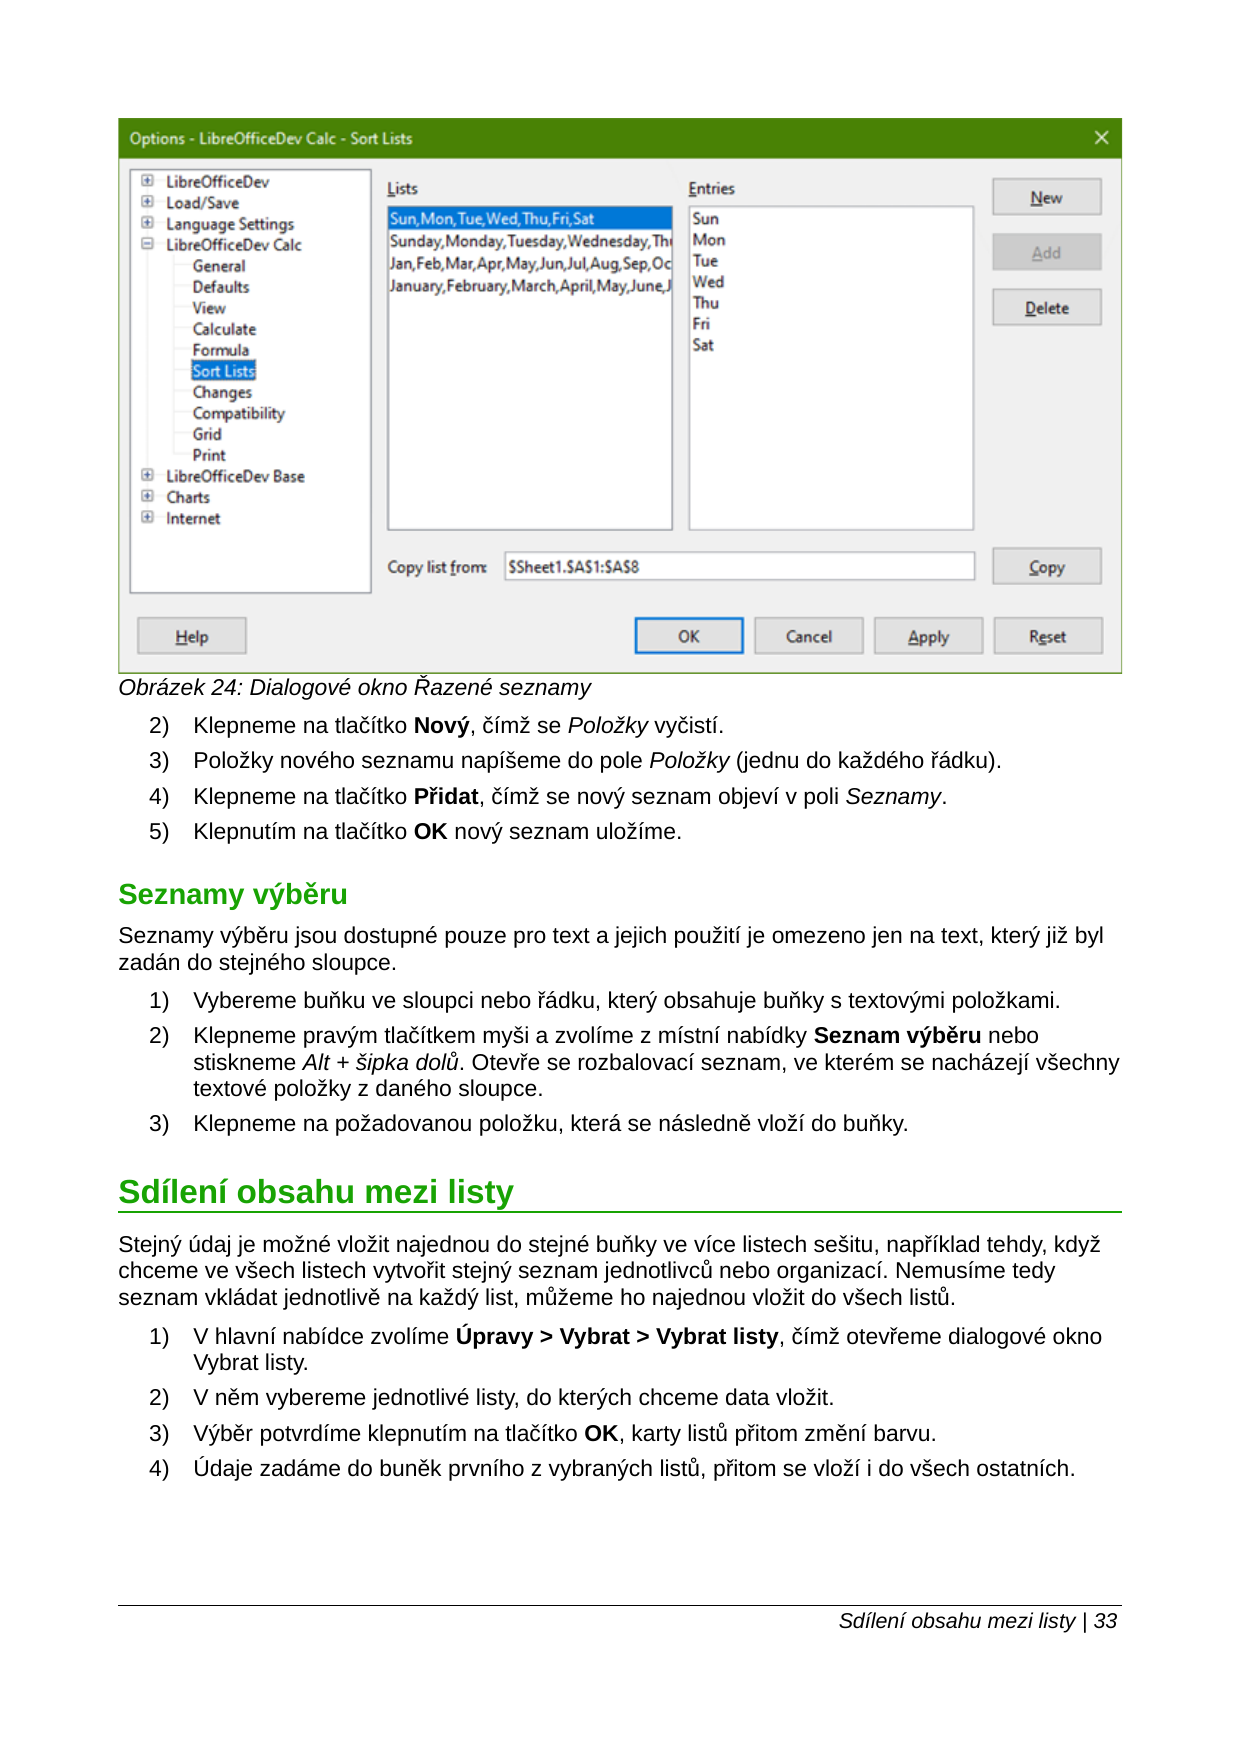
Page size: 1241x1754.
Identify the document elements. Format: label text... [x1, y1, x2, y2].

text Seznamy výběru jsou dostupné pouze pro text a jejich použití je omezeno jen na text, který již byl zadán do stejného sloupce. [118, 922, 1122, 975]
list Údaje zadáme do buněk prvního z vybraných listů, přitom se vloží i do všech ostatních. [169, 1455, 1122, 1481]
list Klepneme na tlačítko Přidat, čímž se nový seznam objeví v poli Seznamy. [169, 783, 1122, 809]
picture [118, 118, 1123, 674]
list Klepneme pravým tlačítkem myši a zvolíme z místní nabídky Seznam výběru nebo stiskneme Alt + šipka dolů. Otevře se rozbalovací seznam, ve kterém se nacházejí všechny textové položky z daného sloupce. [169, 1022, 1122, 1102]
list Výběr potvrdíme klepnutím na tlačítko OK, karty listů přitom změní barvu. [169, 1419, 1122, 1446]
list Klepnutím na tlačítko OK nový seznam uložíme. [169, 818, 1122, 844]
list Položky nového seznamu napíšeme do pole Položky (jednu do každého řádku). [169, 747, 1122, 774]
list Vybereme buňku ve sloupci nebo řádku, který obsahuje buňky s textovými položkami. [169, 987, 1122, 1014]
text Obrázek 24: Dialogové okno Řazené seznamy [118, 674, 1122, 700]
subtitle Sdílení obsahu mezi listy [118, 1173, 1122, 1211]
list Klepneme na tlačítko Nový, čímž se Položky vyčistí. [169, 712, 1122, 739]
text Stejný údaj je možné vložit najednou do stejné buňky ve více listech sešitu, například tehdy, když chceme ve všech listech vytvořit stejný seznam jednotlivců nebo organizací. Nemusíme tedy seznam vkládat jednotlivě na každý list, můžeme ho najednou vložit do všech listů. [118, 1231, 1122, 1310]
list Klepneme na požadovanou položku, která se následně vloží do buňky. [169, 1110, 1122, 1137]
list V něm vybereme jednotlivé listy, do kterých chceme data vložit. [169, 1384, 1122, 1411]
subtitle Seznamy výběru [118, 877, 1122, 910]
list V hlavní nabídce zvolíme Úpravy > Vybrat > Vybrat listy, čímž otevřeme dialogové okno Vybrat listy. [169, 1323, 1122, 1375]
